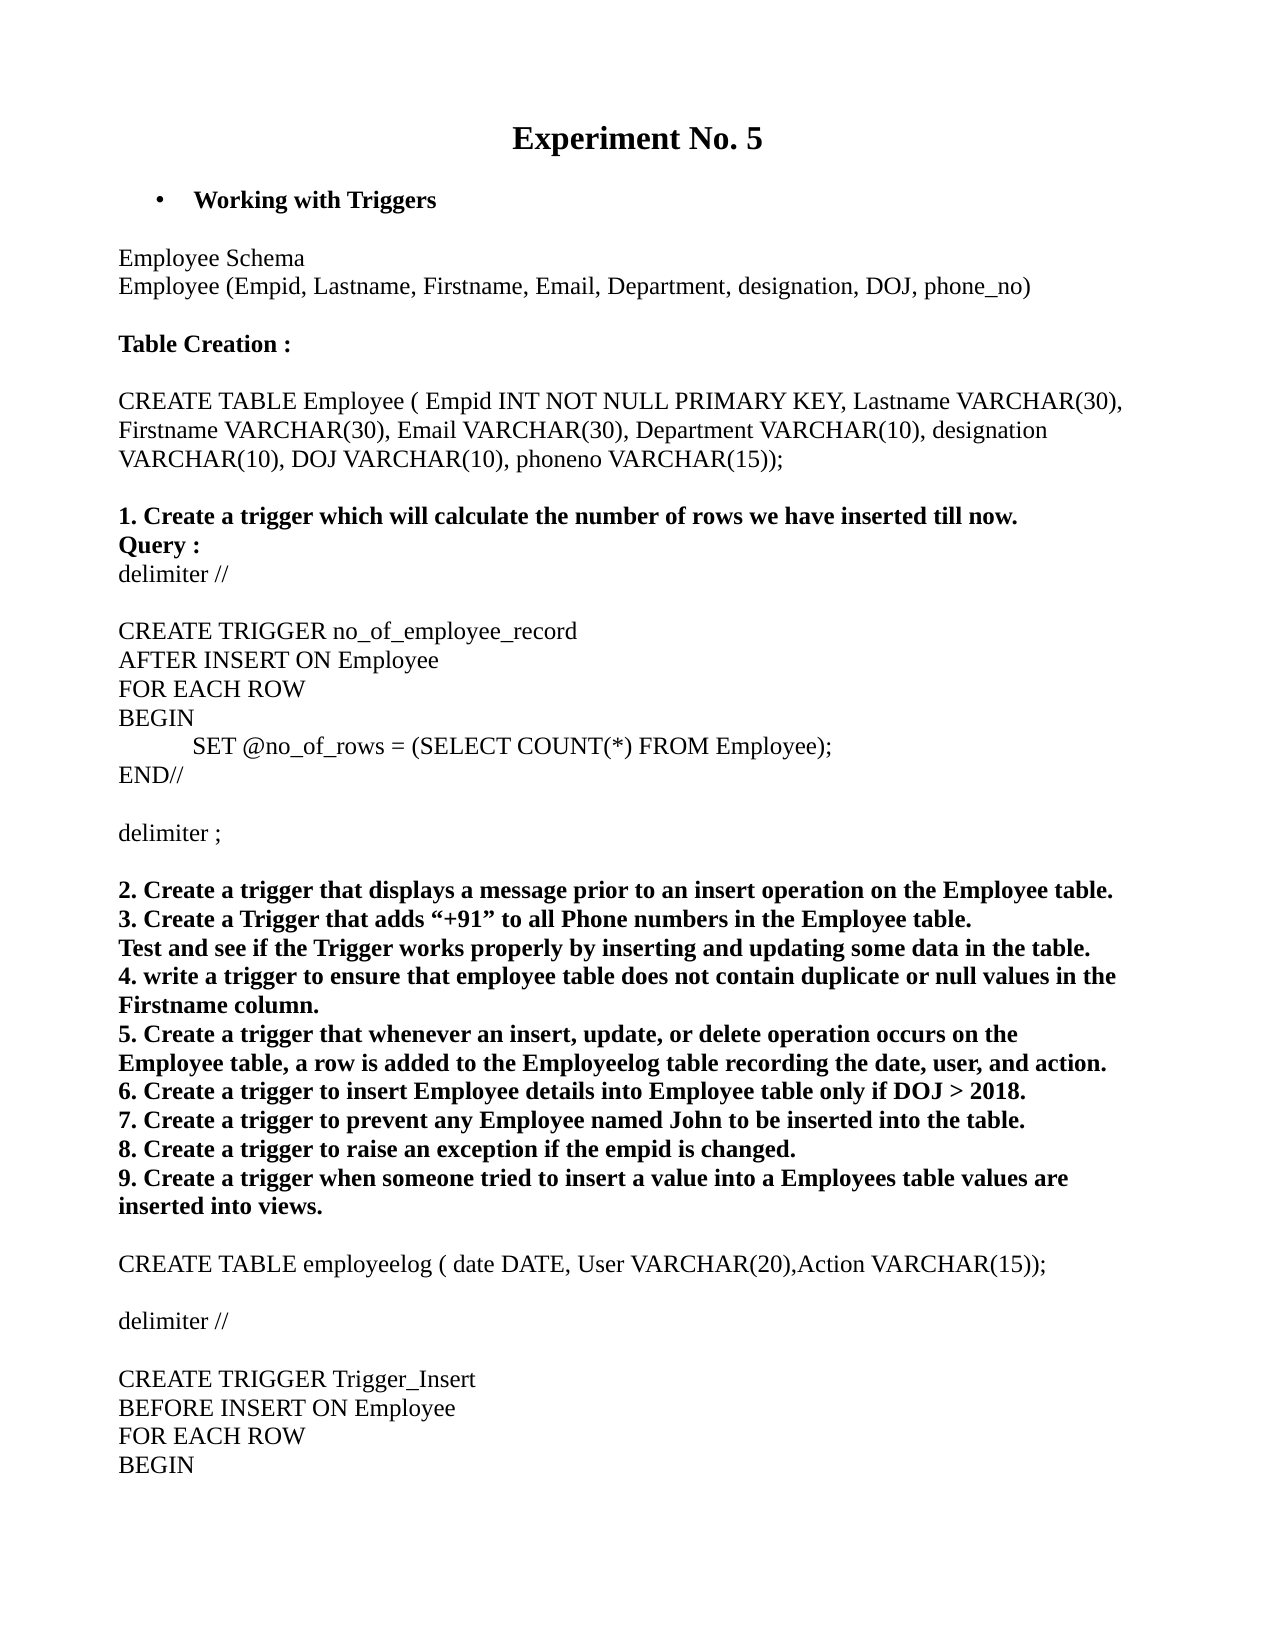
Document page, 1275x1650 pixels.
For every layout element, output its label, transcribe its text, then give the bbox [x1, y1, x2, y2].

text Employee Schema [118, 243, 1157, 271]
text BEFORE INSERT ON Employee [118, 1393, 1157, 1421]
text FOR EACH ROW [118, 1421, 1157, 1450]
text 1. Create a trigger which will calculate the number of rows we have inserted till now. [118, 501, 1157, 530]
text SET @no_of_rows = (SELECT COUNT(*) FROM Employee); [118, 731, 1157, 760]
text delimiter ; [118, 818, 1157, 846]
text CREATE TRIGGER no_of_employee_record [118, 616, 1157, 645]
text BEGIN [118, 703, 1157, 731]
text Employee table, a row is added to the Employeelog table recording the date, user, and action. [118, 1048, 1157, 1076]
text CREATE TABLE Employee ( Empid INT NOT NULL PRIMARY KEY, Lastname VARCHAR(30), Firstname VARCHAR(30), Email VARCHAR(30), Department VARCHAR(10), designation VARCHAR(10), DOJ VARCHAR(10), phoneno VARCHAR(15)); [118, 386, 1157, 473]
text 9. Create a trigger when someone tried to insert a value into a Employees table values are [118, 1163, 1157, 1191]
text 6. Create a trigger to insert Employee details into Employee table only if DOJ > 2018. [118, 1076, 1157, 1105]
text Query : [118, 530, 1157, 559]
text Employee (Empid, Lastname, Firstname, Email, Department, designation, DOJ, phone_no) [118, 271, 1157, 300]
text 4. write a trigger to ensure that employee table does not contain duplicate or null values in the [118, 961, 1157, 990]
text FOR EACH ROW [118, 674, 1157, 703]
text BEGIN [118, 1450, 1157, 1479]
text END// [118, 760, 1157, 789]
text CREATE TABLE employeelog ( date DATE, User VARCHAR(20),Action VARCHAR(15)); [118, 1249, 1157, 1278]
text Table Creation : [118, 329, 1157, 358]
text 5. Create a trigger that whenever an insert, update, or delete operation occurs on the [118, 1019, 1157, 1048]
text 8. Create a trigger to raise an exception if the empid is changed. [118, 1134, 1157, 1163]
text delimiter // [118, 1306, 1157, 1335]
text Firstname column. [118, 990, 1157, 1019]
text CREATE TRIGGER Trigger_Insert [118, 1364, 1157, 1393]
text Experiment No. 5 [118, 118, 1157, 156]
text 3. Create a Trigger that adds “+91” to all Phone numbers in the Employee table. [118, 904, 1157, 933]
text Test and see if the Trigger works properly by inserting and updating some data in the table. [118, 933, 1157, 961]
text 2. Create a trigger that displays a message prior to an insert operation on the Employee table. [118, 875, 1157, 904]
text inserted into views. [118, 1191, 1157, 1220]
text AFTER INSERT ON Employee [118, 645, 1157, 674]
text delimiter // [118, 559, 1157, 588]
list Working with Triggers [156, 185, 1157, 214]
text 7. Create a trigger to prevent any Employee named John to be inserted into the table. [118, 1105, 1157, 1134]
